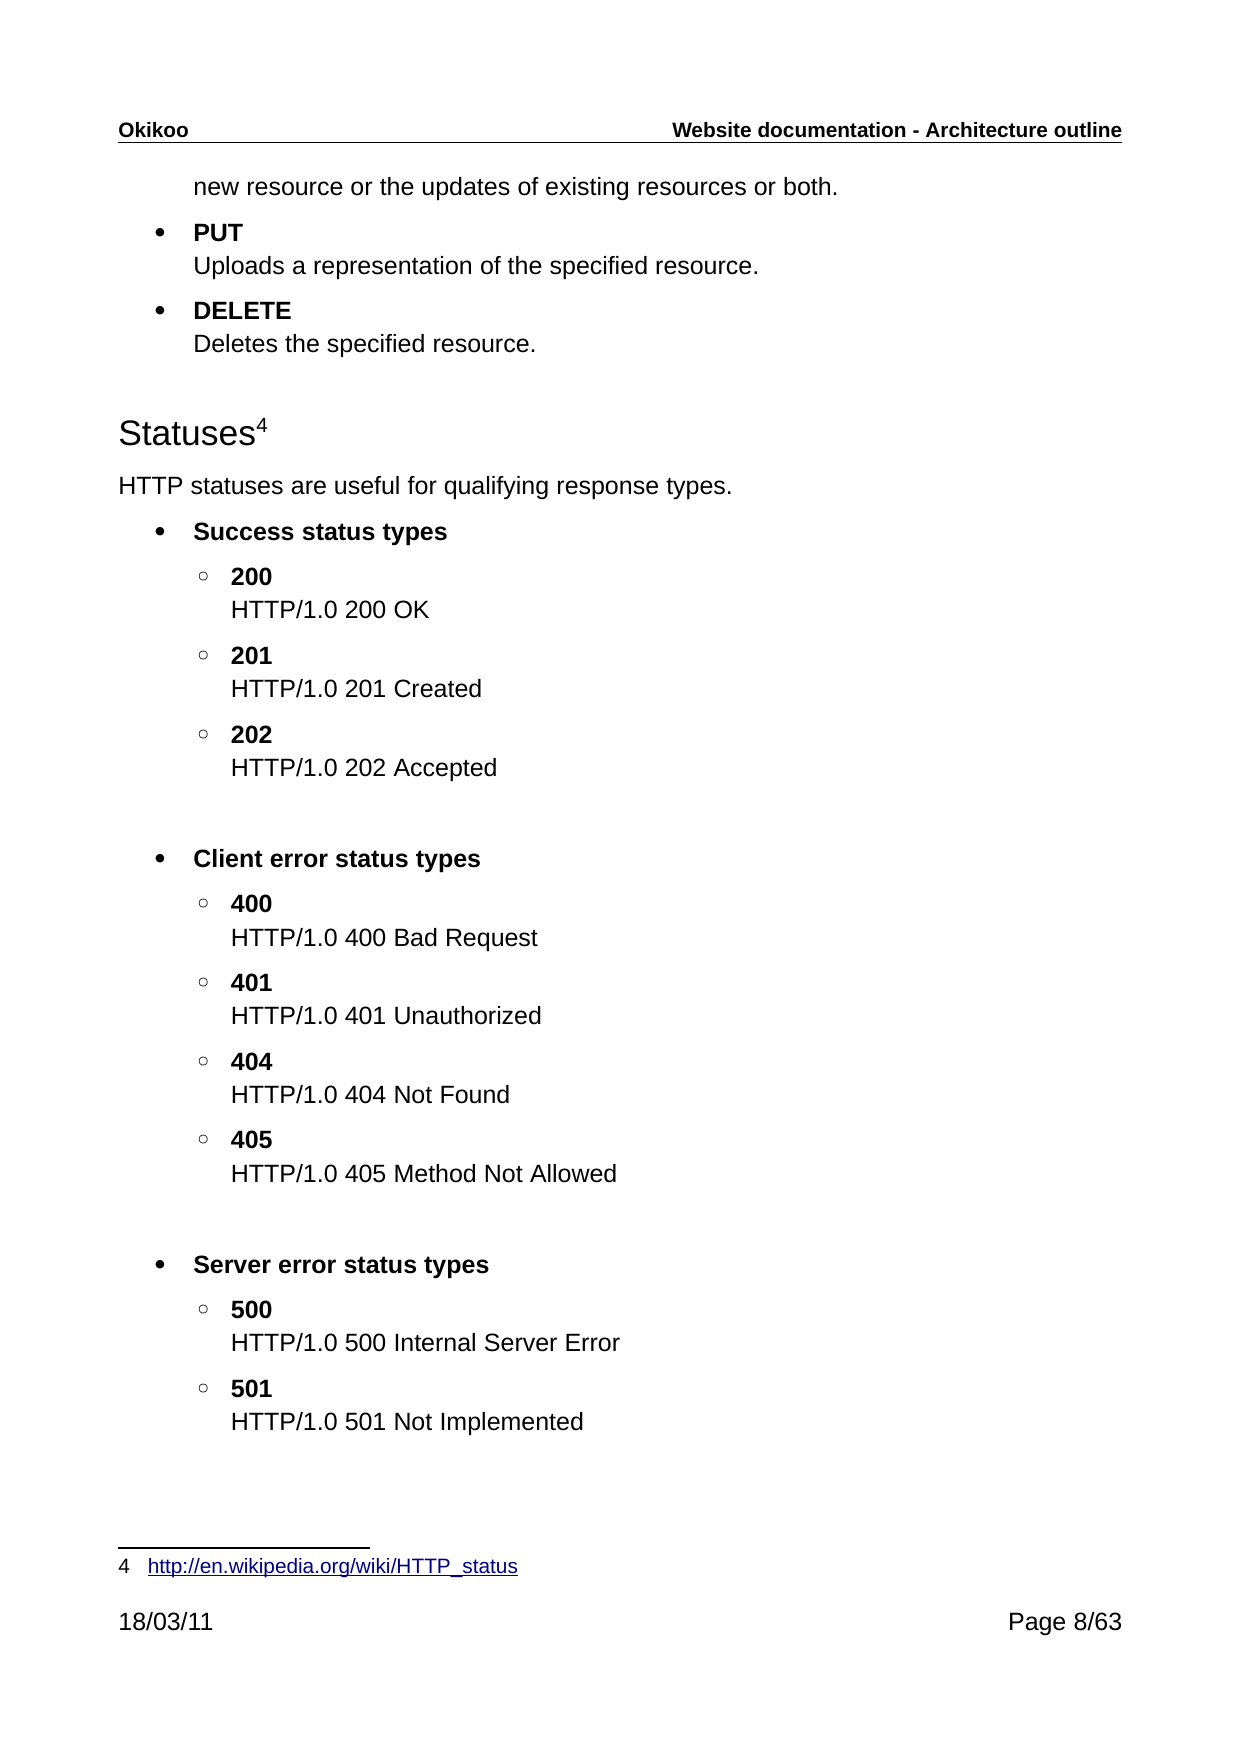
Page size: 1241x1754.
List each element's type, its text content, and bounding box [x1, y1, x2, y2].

list PUT Uploads a representation of the specified resource. [156, 218, 1122, 279]
text http://en.wikipedia.org/wiki/HTTP_status [118, 1554, 1122, 1578]
list 500 HTTP/1.0 500 Internal Server Error [193, 1295, 1122, 1357]
list 201 HTTP/1.0 201 Created [193, 641, 1122, 703]
list DELETE Deletes the specified resource. [156, 296, 1122, 358]
subtitle Statuses [118, 412, 1122, 453]
list 202 HTTP/1.0 202 Accepted [193, 720, 1122, 782]
list 401 HTTP/1.0 401 Unauthorized [193, 968, 1122, 1030]
list Client error status types [156, 844, 1122, 873]
list 501 HTTP/1.0 501 Not Implemented [193, 1374, 1122, 1436]
list 400 HTTP/1.0 400 Bad Request [193, 889, 1122, 951]
text HTTP statuses are useful for qualifying response types. [118, 471, 1122, 500]
list Success status types [156, 517, 1122, 546]
list 405 HTTP/1.0 405 Method Not Allowed [193, 1125, 1122, 1187]
list 200 HTTP/1.0 200 OK [193, 562, 1122, 624]
list Server error status types [156, 1249, 1122, 1278]
list new resource or the updates of existing resources or both. [156, 172, 1122, 201]
list 404 HTTP/1.0 404 Not Found [193, 1047, 1122, 1109]
